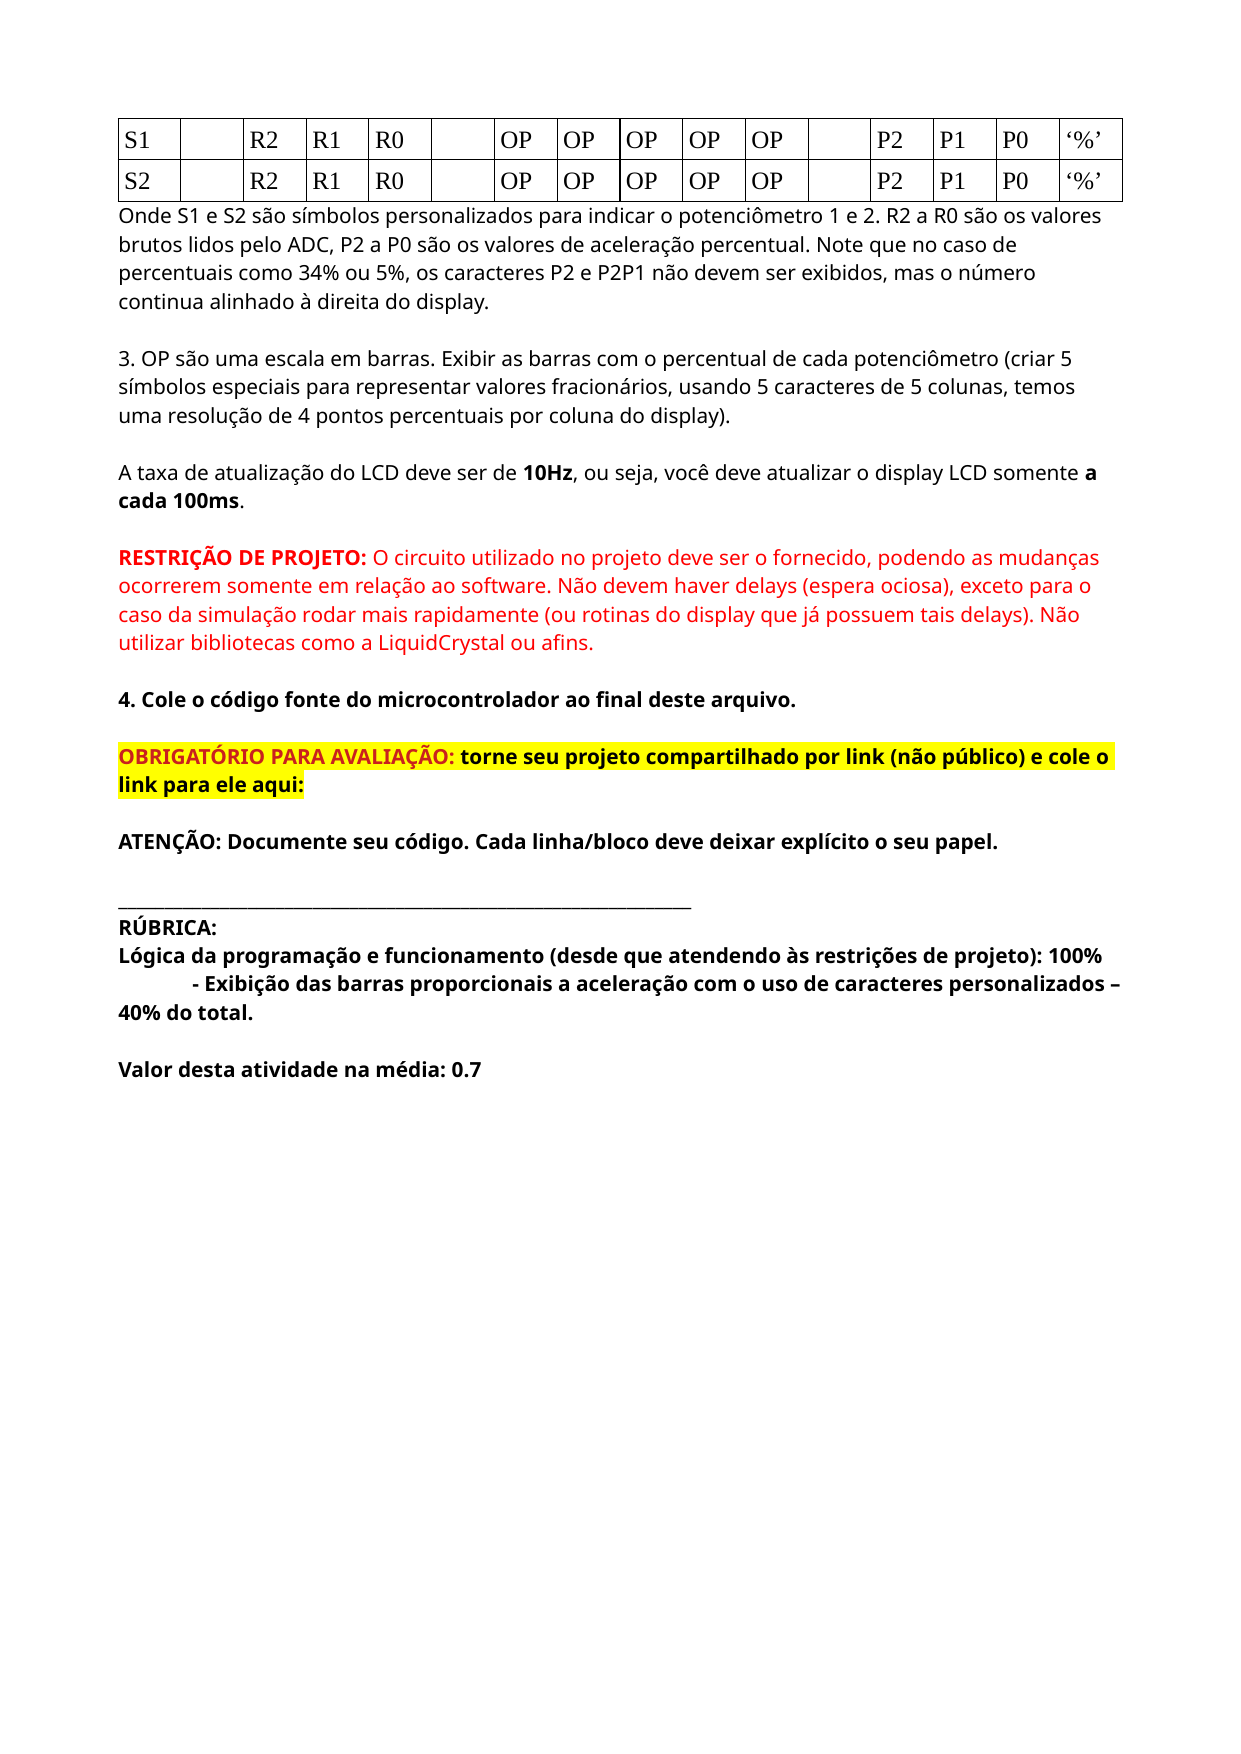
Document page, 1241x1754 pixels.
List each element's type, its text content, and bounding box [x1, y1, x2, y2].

text Onde S1 e S2 são símbolos personalizados para indicar o potenciômetro 1 e 2. R2 a R0 são os valores brutos lidos pelo ADC, P2 a P0 são os valores de aceleração percentual. Note que no caso de percentuais como 34% ou 5%, os caracteres P2 e P2P1 não devem ser exibidos, mas o número continua alinhado à direita do display. [118, 202, 1122, 315]
table_cell R2 [244, 160, 306, 201]
table_header [809, 119, 870, 159]
text RÚBRICA: [118, 913, 1122, 941]
table_header R1 [307, 119, 368, 159]
table_header S1 [119, 119, 180, 159]
table_cell ‘%’ [1060, 160, 1122, 201]
table_cell P2 [871, 160, 933, 201]
table_cell P1 [934, 160, 996, 201]
table_header P1 [934, 119, 996, 159]
table_cell R0 [369, 160, 431, 201]
table_header P2 [871, 119, 933, 159]
table_header ‘%’ [1060, 119, 1122, 159]
text 3. OP são uma escala em barras. Exibir as barras com o percentual de cada potenciômetro (criar 5 símbolos especiais para representar valores fracionários, usando 5 caracteres de 5 colunas, temos uma resolução de 4 pontos percentuais por coluna do display). [118, 344, 1122, 429]
table_cell R1 [307, 160, 368, 201]
table_header [432, 119, 494, 159]
table_header R2 [244, 119, 306, 159]
table_header P0 [997, 119, 1059, 159]
text - Exibição das barras proporcionais a aceleração com o uso de caracteres personalizados – 40% do total. [118, 969, 1122, 1026]
text OBRIGATÓRIO PARA AVALIAÇÃO: torne seu projeto compartilhado por link (não público) e cole o link para ele aqui: [118, 742, 1122, 799]
text RESTRIÇÃO DE PROJETO: O circuito utilizado no projeto deve ser o fornecido, podendo as mudanças ocorrerem somente em relação ao software. Não devem haver delays (espera ociosa), exceto para o caso da simulação rodar mais rapidamente (ou rotinas do display que já possuem tais delays). Não utilizar bibliotecas como a LiquidCrystal ou afins. [118, 543, 1122, 657]
table_cell [432, 160, 494, 201]
table_header OP [558, 119, 619, 159]
table_header OP [495, 119, 557, 159]
text Valor desta atividade na média: 0.7 [118, 1055, 1122, 1083]
table_header OP [683, 119, 745, 159]
text ATENÇÃO: Documente seu código. Cada linha/bloco deve deixar explícito o seu papel. [118, 827, 1122, 856]
text A taxa de atualização do LCD deve ser de 10Hz, ou seja, você deve atualizar o display LCD somente a cada 100ms. [118, 458, 1122, 514]
table_header [181, 119, 243, 159]
table_cell [809, 160, 870, 201]
table_cell P0 [997, 160, 1059, 201]
table_header OP [746, 119, 808, 159]
table_cell OP [495, 160, 557, 201]
text ______________________________________________________________ [118, 884, 1122, 913]
table_cell OP [558, 160, 619, 201]
table_cell [181, 160, 243, 201]
table_cell OP [621, 160, 682, 201]
text Lógica da programação e funcionamento (desde que atendendo às restrições de projeto): 100% [118, 941, 1122, 969]
table_cell OP [683, 160, 745, 201]
table_cell S2 [119, 160, 180, 201]
table_cell OP [746, 160, 808, 201]
table_header OP [621, 119, 682, 159]
text 4. Cole o código fonte do microcontrolador ao final deste arquivo. [118, 685, 1122, 713]
table_header R0 [369, 119, 431, 159]
